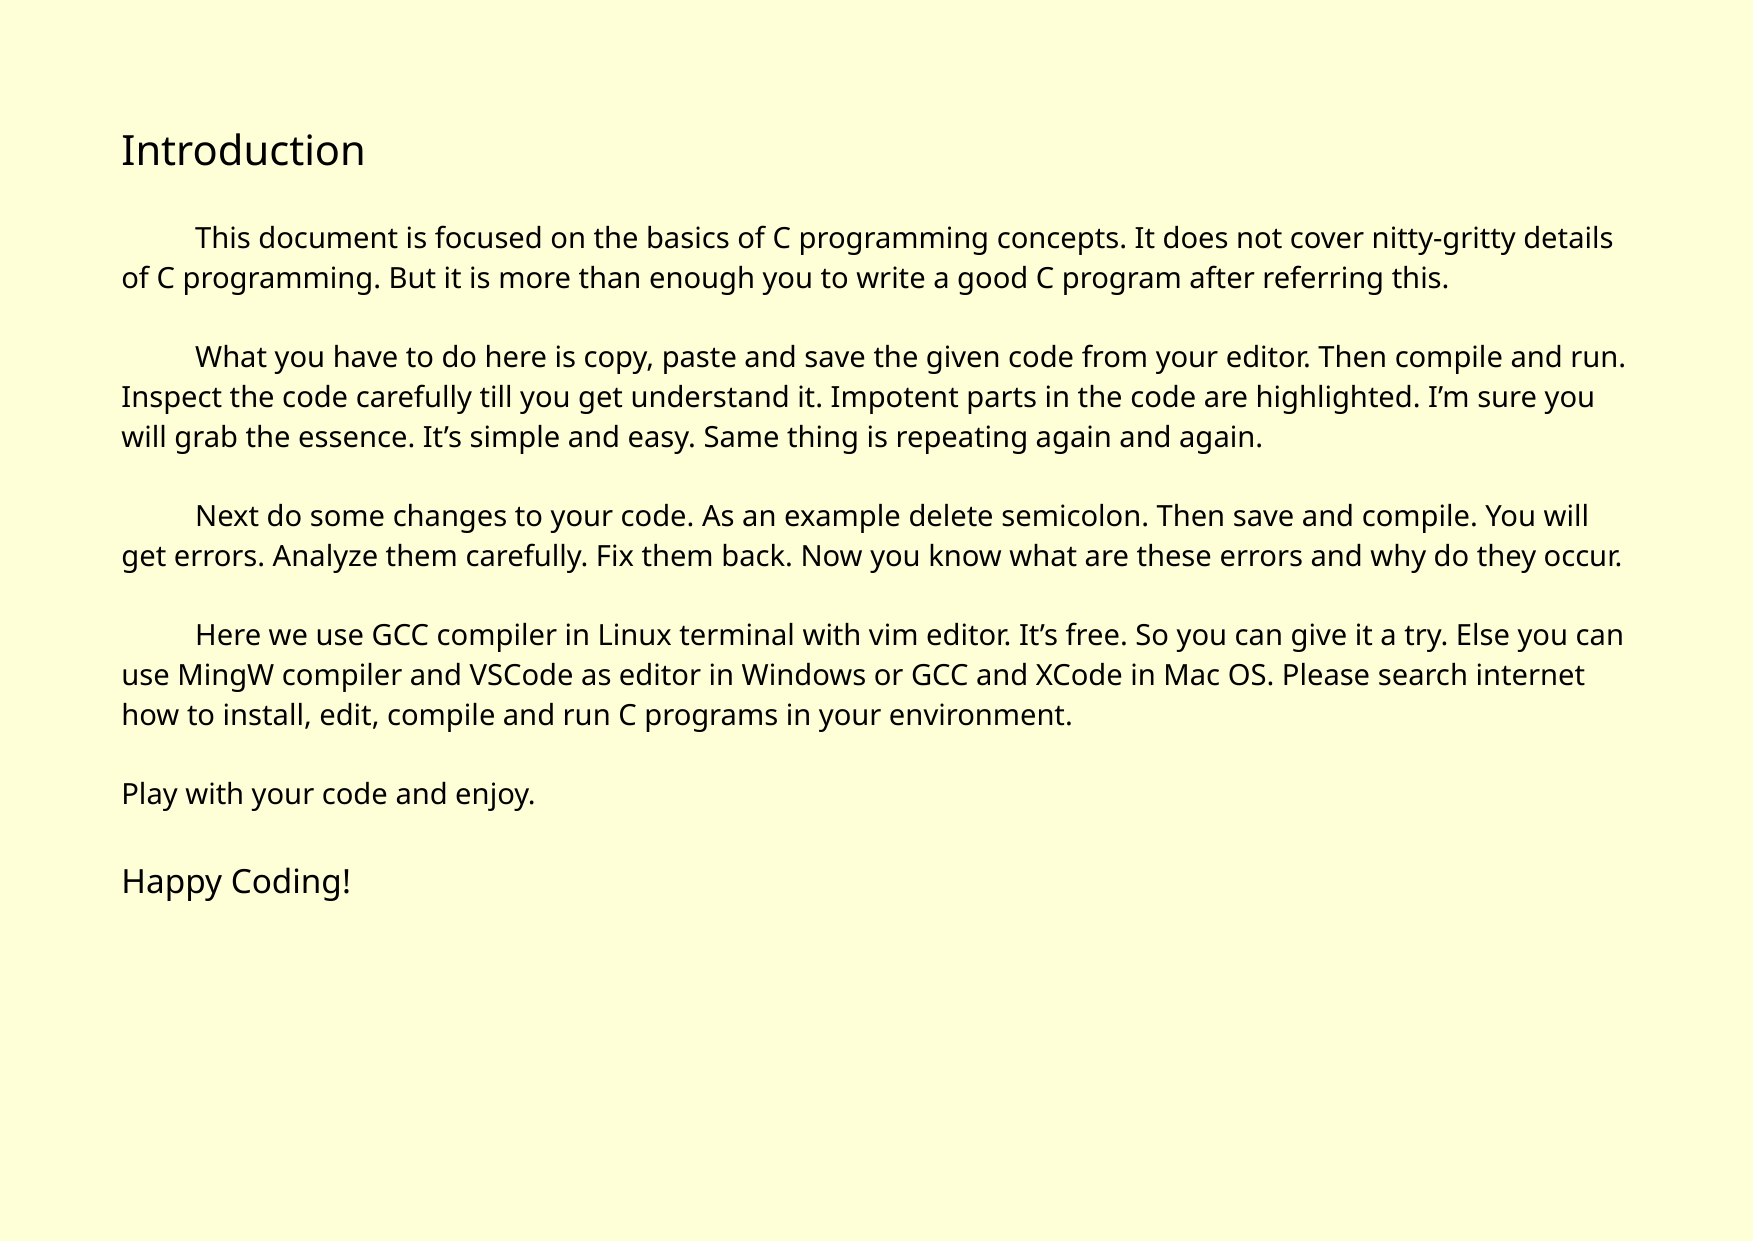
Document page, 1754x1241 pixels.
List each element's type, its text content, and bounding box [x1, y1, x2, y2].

text Happy Coding! [121, 858, 1632, 904]
text Play with your code and enjoy. [121, 773, 1632, 813]
text Introduction [121, 121, 1632, 178]
text This document is focused on the basics of C programming concepts. It does not cover nitty-gritty details of C programming. But it is more than enough you to write a good C program after referring this. [121, 218, 1632, 297]
text Here we use GCC compiler in Linux terminal with vim editor. It’s free. So you can give it a try. Else you can use MingW compiler and VSCode as editor in Windows or GCC and XCode in Mac OS. Please search internet how to install, edit, compile and run C programs in your environment. [121, 614, 1632, 733]
text What you have to do here is copy, paste and save the given code from your editor. Then compile and run. Inspect the code carefully till you get understand it. Impotent parts in the code are highlighted. I’m sure you will grab the essence. It’s simple and easy. Same thing is repeating again and again. [121, 337, 1632, 456]
text Next do some changes to your code. As an example delete semicolon. Then save and compile. You will get errors. Analyze them carefully. Fix them back. Now you know what are these errors and why do they occur. [121, 495, 1632, 575]
